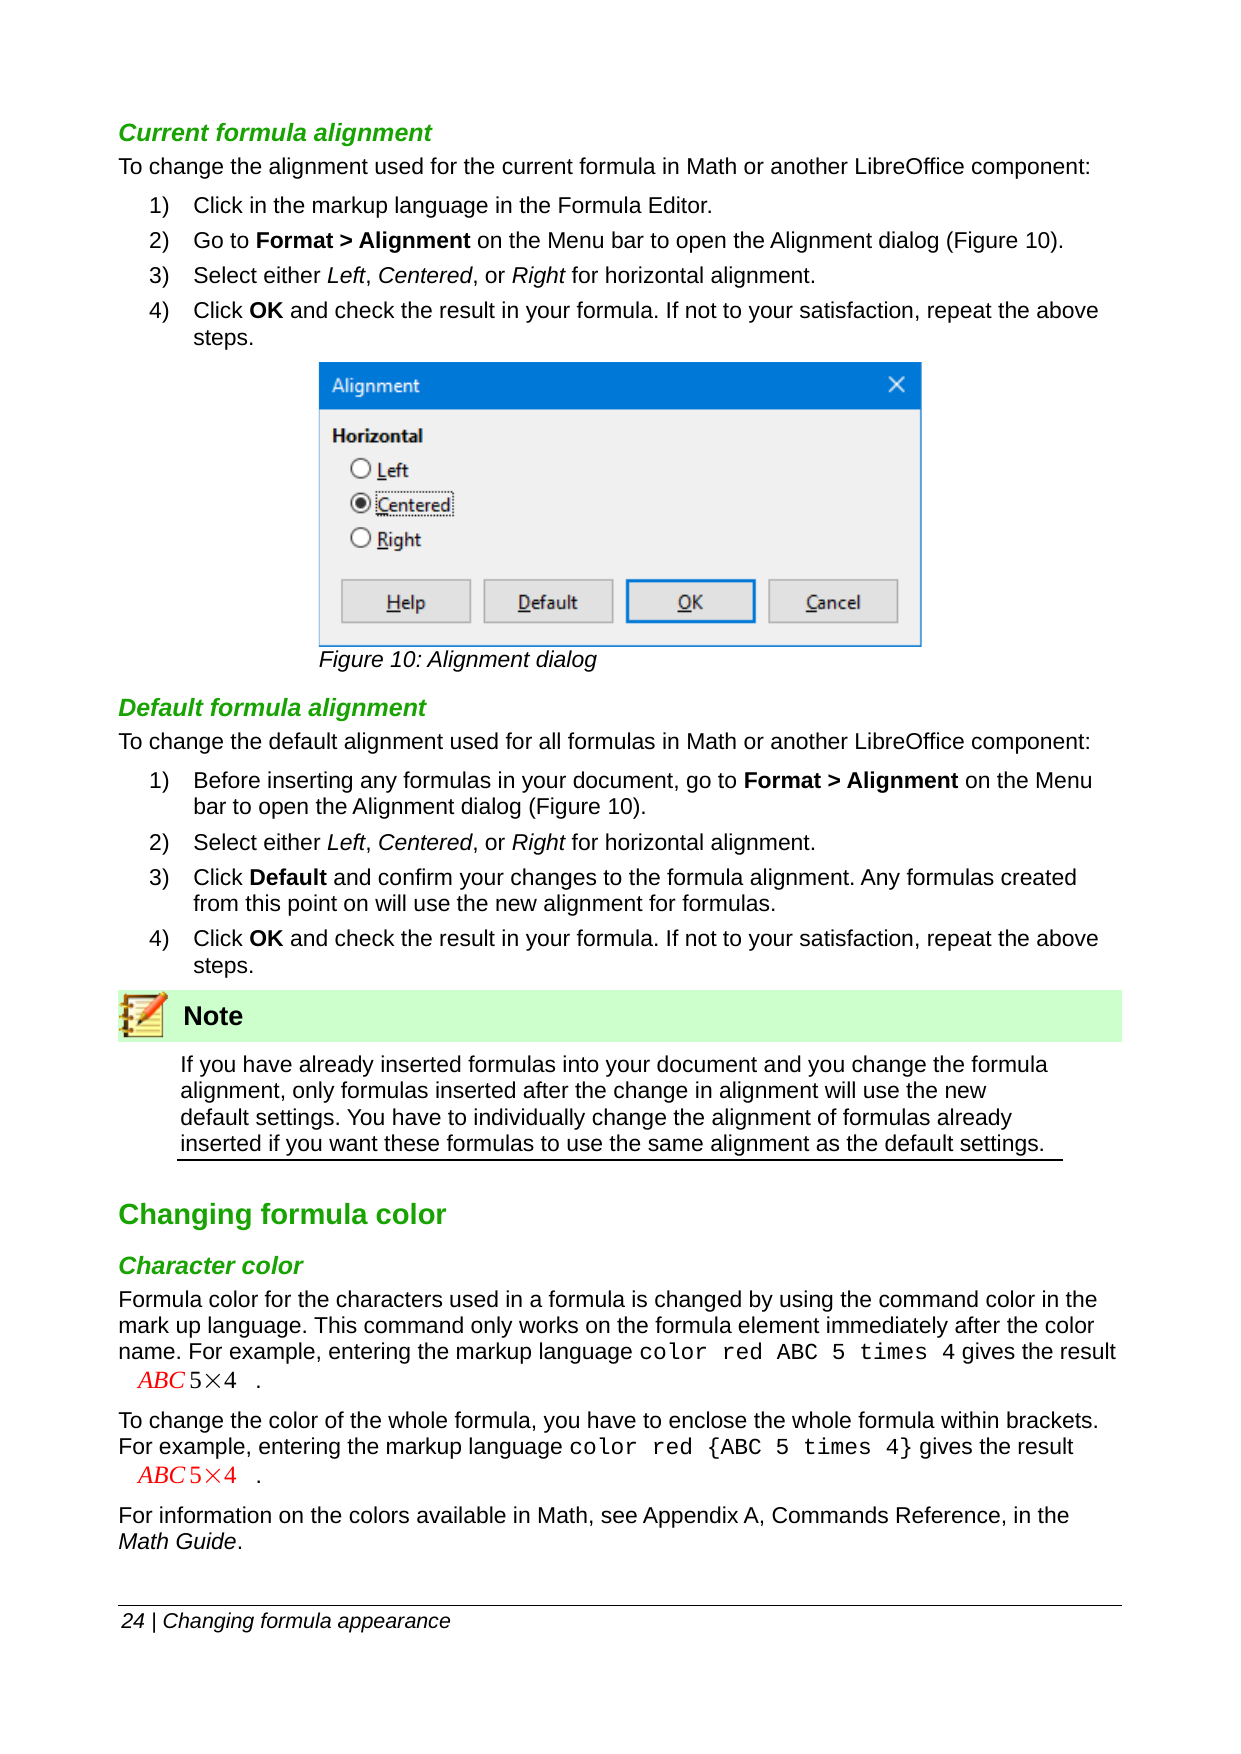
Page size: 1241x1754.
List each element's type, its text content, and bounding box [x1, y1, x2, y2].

subtitle Character color [118, 1251, 1122, 1279]
list Before inserting any formulas in your document, go to Format > Alignment on the Menu bar to open the Alignment dialog (Figure 10). [169, 767, 1122, 819]
list Go to Format > Alignment on the Menu bar to open the Alignment dialog (Figure 10). [169, 227, 1122, 253]
list Click Default and confirm your changes to the formula alignment. Any formulas created from this point on will use the new alignment for formulas. [169, 864, 1122, 916]
list Click OK and check the result in your formula. If not to your satisfaction, repeat the above steps. [169, 297, 1122, 350]
text Formula color for the characters used in a formula is changed by using the command color in the mark up language. This command only works on the formula element immediately after the color name. For example, entering the markup language color red ABC 5 times 4 gives the result . [118, 1286, 1122, 1394]
subtitle Default formula alignment [118, 693, 1122, 722]
subtitle Changing formula color [118, 1197, 1122, 1230]
text For information on the colors available in Math, see Appendix A, Commands Reference, in the Math Guide. [118, 1502, 1122, 1554]
picture [119, 990, 170, 1041]
text To change the alignment used for the current formula in Math or another LibreOffice component: [118, 153, 1122, 179]
list Select either Left, Centered, or Right for horizontal alignment. [169, 828, 1122, 855]
text To change the color of the whole formula, you have to enclose the whole formula within brackets. For example, entering the markup language color red {ABC 5 times 4} gives the result. [118, 1407, 1122, 1489]
list Select either Left, Centered, or Right for horizontal alignment. [169, 262, 1122, 288]
picture [318, 362, 922, 647]
subtitle Note [118, 990, 1122, 1042]
text Figure 10: Alignment dialog [319, 647, 922, 673]
text If you have already inserted formulas into your document and you change the formula alignment, only formulas inserted after the change in alignment will use the new default settings. You have to individually change the alignment of formulas already inserted if you want these formulas to use the same alignment as the default settings. [177, 1048, 1063, 1159]
list Click in the markup language in the Formula Editor. [169, 192, 1122, 218]
text To change the default alignment used for all formulas in Math or another LibreOffice component: [118, 728, 1122, 754]
list Click OK and check the result in your formula. If not to your satisfaction, repeat the above steps. [169, 925, 1122, 978]
subtitle Current formula alignment [118, 118, 1122, 147]
